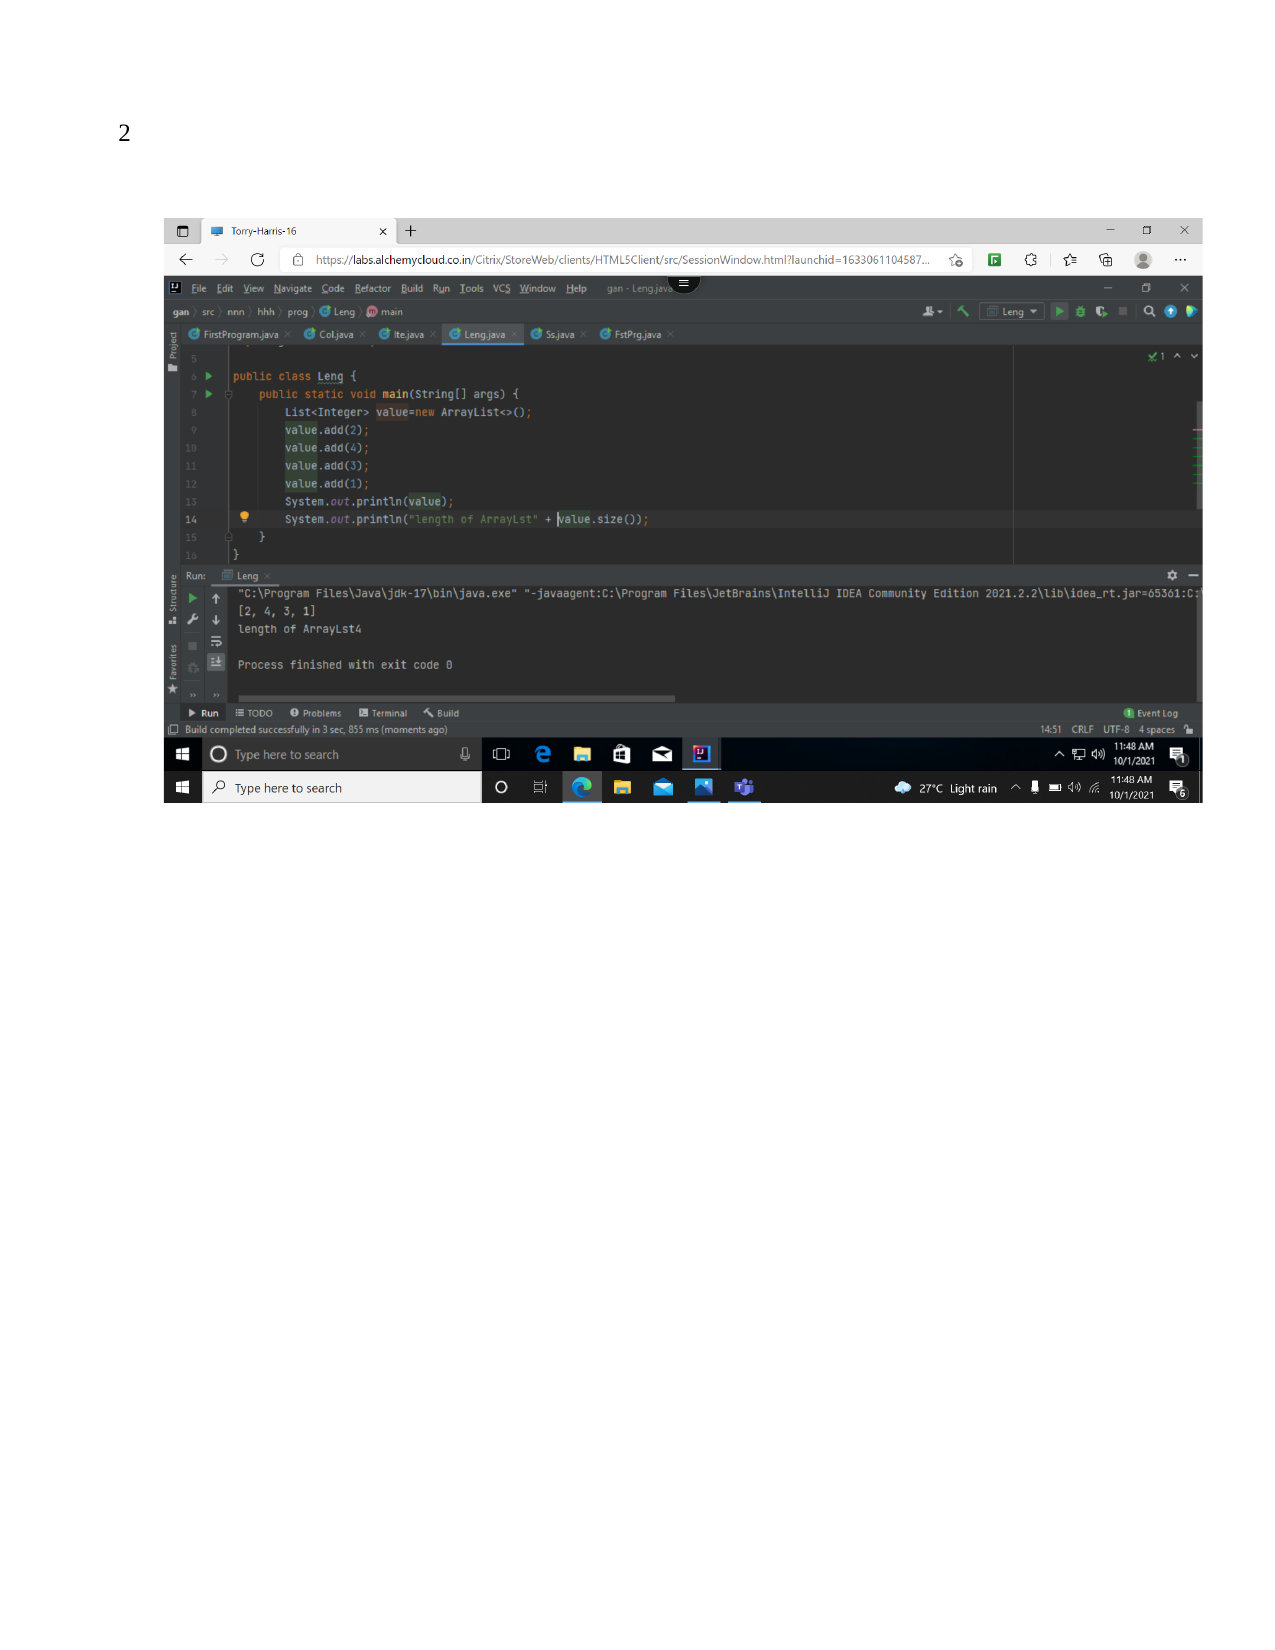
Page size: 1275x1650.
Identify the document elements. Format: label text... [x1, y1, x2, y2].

text 2 [118, 118, 1157, 147]
picture [163, 218, 1203, 803]
